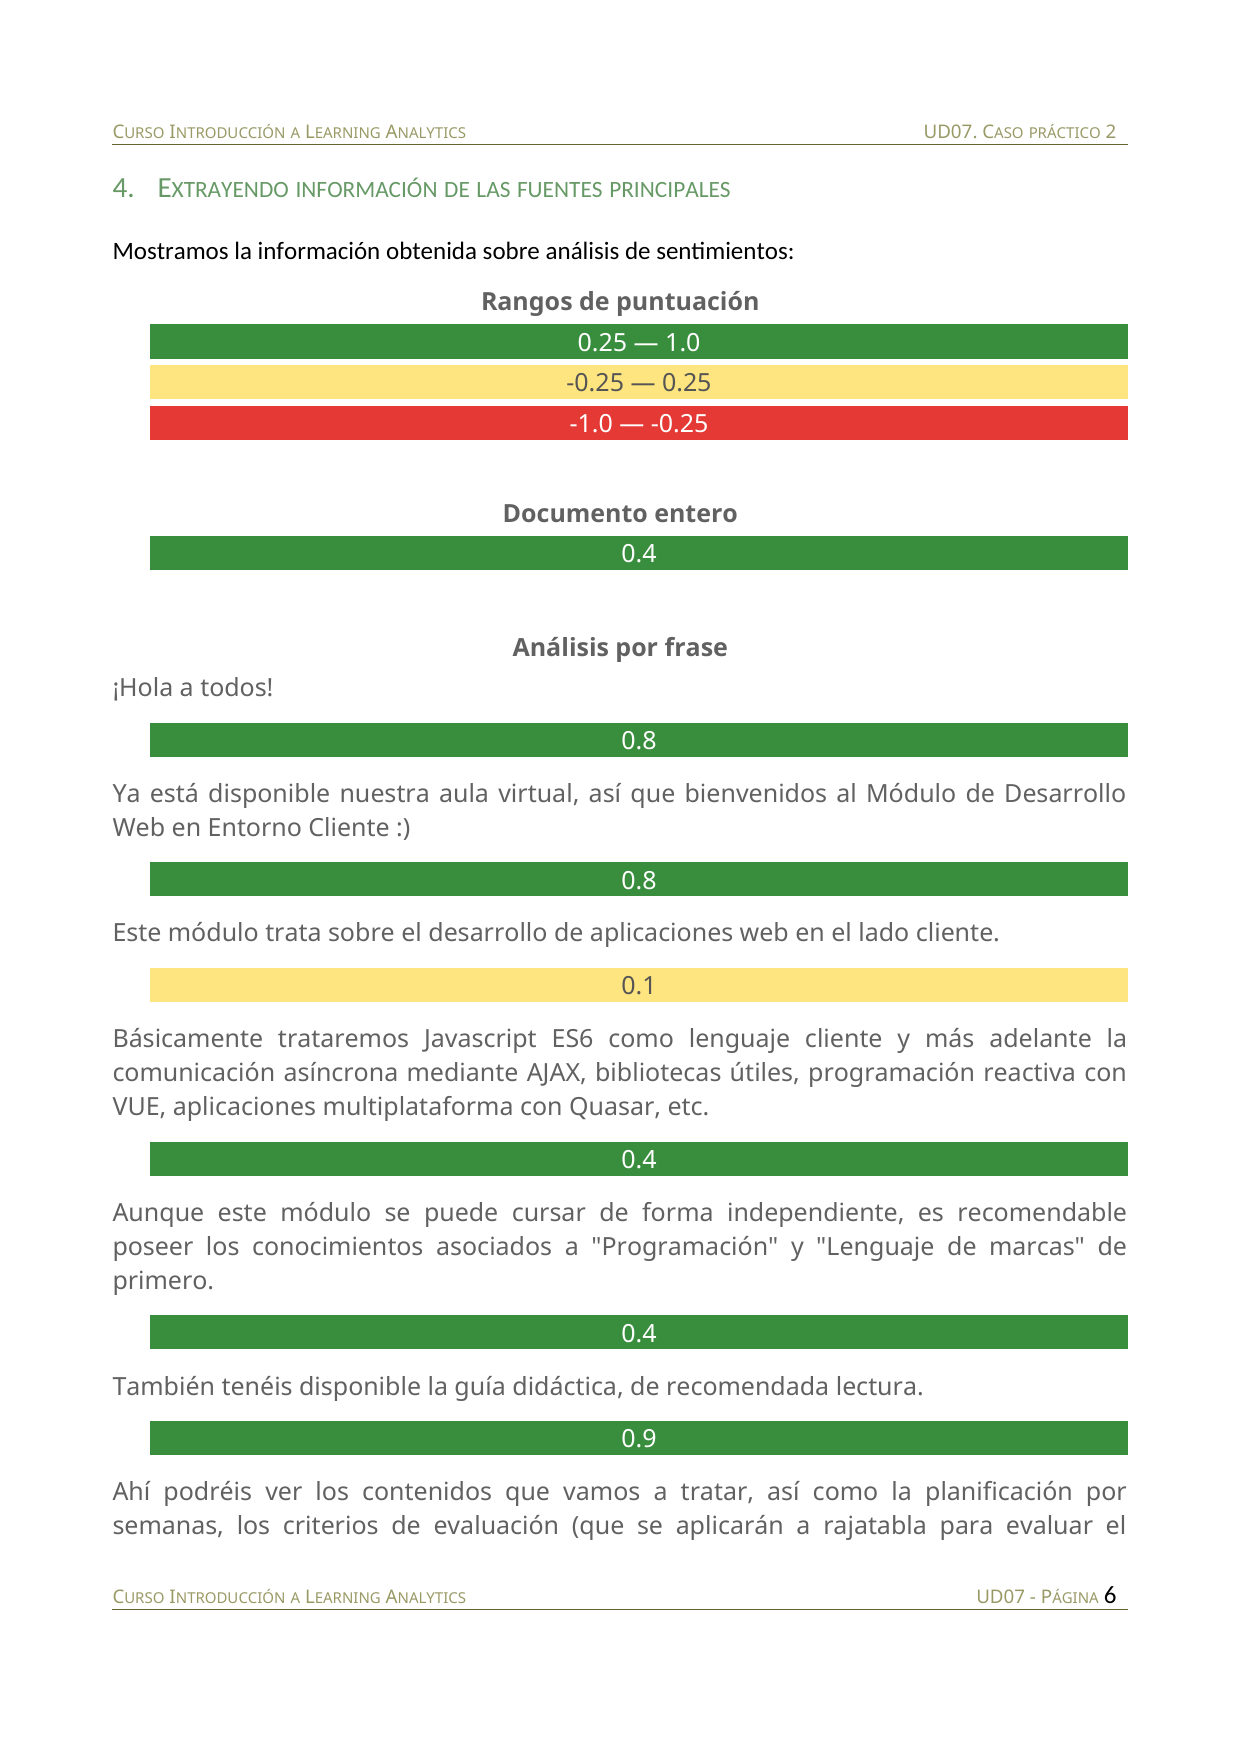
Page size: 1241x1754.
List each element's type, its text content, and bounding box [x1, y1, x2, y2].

text -1.0 — -0.25 [150, 406, 1128, 440]
text Este módulo trata sobre el desarrollo de aplicaciones web en el lado cliente. [112, 915, 1128, 949]
text 0.1 [150, 968, 1128, 1002]
text 0.4 [150, 1142, 1128, 1176]
text Rangos de puntuación [112, 284, 1128, 318]
text Análisis por frase [112, 629, 1128, 663]
text 0.8 [150, 862, 1128, 896]
text 0.4 [150, 1315, 1128, 1349]
text Aunque este módulo se puede cursar de forma independiente, es recomendable poseer los conocimientos asociados a "Programación" y "Lenguaje de marcas" de primero. [112, 1194, 1128, 1297]
text Ahí podréis ver los contenidos que vamos a tratar, así como la planificación por semanas, los criterios de evaluación (que se aplicarán a rajatabla para evaluar el [112, 1474, 1128, 1542]
text 0.9 [150, 1421, 1128, 1455]
text -0.25 — 0.25 [150, 365, 1128, 399]
text También tenéis disponible la guía didáctica, de recomendada lectura. [112, 1368, 1128, 1402]
text Básicamente trataremos Javascript ES6 como lenguaje cliente y más adelante la comunicación asíncrona mediante AJAX, bibliotecas útiles, programación reactiva con VUE, aplicaciones multiplataforma con Quasar, etc. [112, 1021, 1128, 1123]
text Mostramos la información obtenida sobre análisis de sentimientos: [112, 235, 1128, 265]
text 0.25 — 1.0 [150, 324, 1128, 359]
text ¡Hola a todos! [112, 670, 1128, 704]
text Documento entero [112, 495, 1128, 529]
subtitle Extrayendo información de las fuentes principales [112, 169, 1128, 205]
text 0.8 [150, 723, 1128, 757]
text Ya está disponible nuestra aula virtual, así que bienvenidos al Módulo de Desarrollo Web en Entorno Cliente :) [112, 775, 1128, 843]
text 0.4 [150, 536, 1128, 570]
